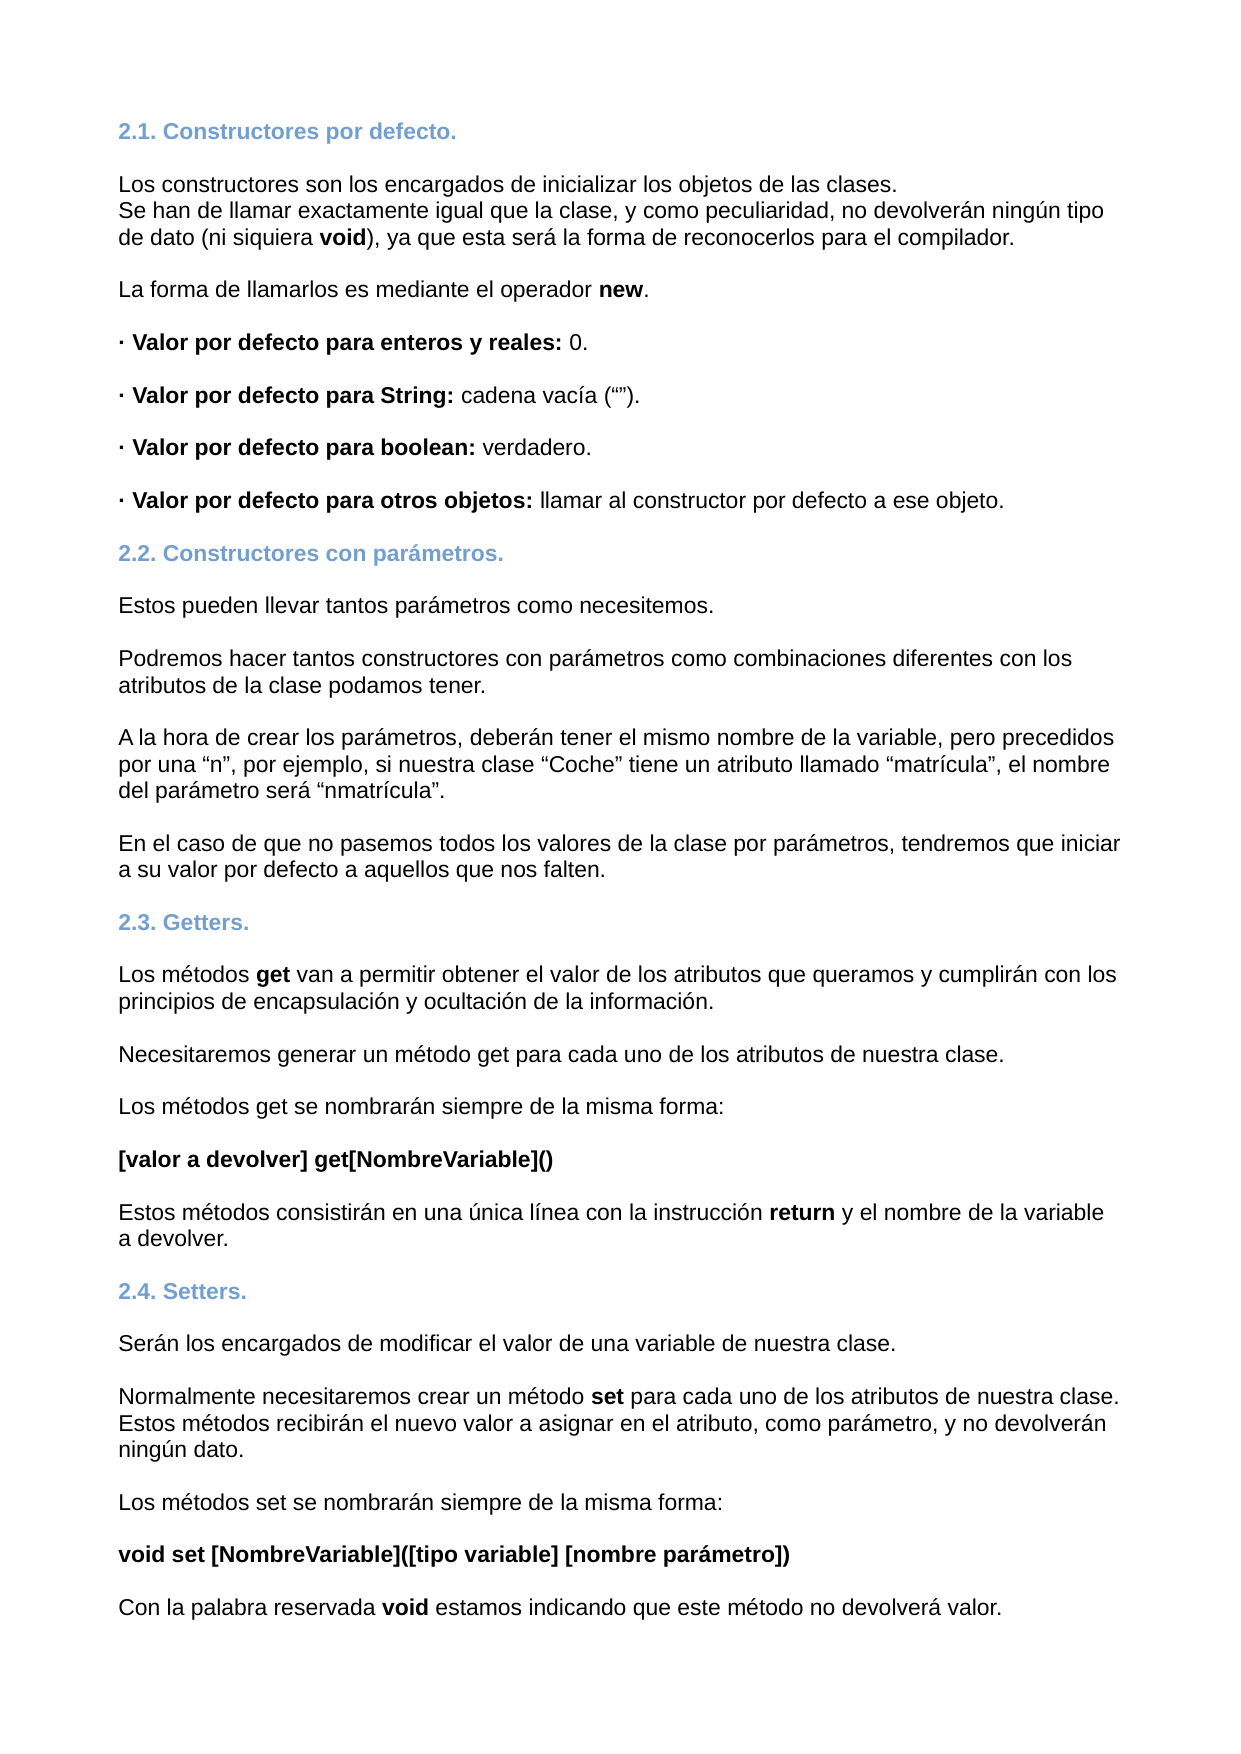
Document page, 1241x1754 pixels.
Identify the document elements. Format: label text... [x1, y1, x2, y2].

text Podremos hacer tantos constructores con parámetros como combinaciones diferentes con los atributos de la clase podamos tener. [118, 645, 1122, 698]
text · Valor por defecto para String: cadena vacía (“”). [118, 382, 1122, 408]
text 2.1. Constructores por defecto. [118, 118, 1122, 144]
text Los métodos get se nombrarán siempre de la misma forma: [118, 1093, 1122, 1119]
text · Valor por defecto para enteros y reales: 0. [118, 329, 1122, 355]
text · Valor por defecto para boolean: verdadero. [118, 434, 1122, 461]
text Serán los encargados de modificar el valor de una variable de nuestra clase. [118, 1330, 1122, 1357]
text Los constructores son los encargados de inicializar los objetos de las clases. [118, 171, 1122, 197]
text La forma de llamarlos es mediante el operador new. [118, 276, 1122, 303]
text En el caso de que no pasemos todos los valores de la clase por parámetros, tendremos que iniciar a su valor por defecto a aquellos que nos falten. [118, 830, 1122, 882]
text 2.2. Constructores con parámetros. [118, 540, 1122, 566]
text [valor a devolver] get[NombreVariable]() [118, 1146, 1122, 1172]
text Los métodos set se nombrarán siempre de la misma forma: [118, 1488, 1122, 1515]
text void set [NombreVariable]([tipo variable] [nombre parámetro]) [118, 1541, 1122, 1568]
text 2.4. Setters. [118, 1278, 1122, 1304]
text Necesitaremos generar un método get para cada uno de los atributos de nuestra clase. [118, 1041, 1122, 1067]
text · Valor por defecto para otros objetos: llamar al constructor por defecto a ese objeto. [118, 487, 1122, 513]
text Los métodos get van a permitir obtener el valor de los atributos que queramos y cumplirán con los principios de encapsulación y ocultación de la información. [118, 961, 1122, 1014]
text 2.3. Getters. [118, 909, 1122, 935]
text Estos métodos consistirán en una única línea con la instrucción return y el nombre de la variable a devolver. [118, 1199, 1122, 1251]
text Estos pueden llevar tantos parámetros como necesitemos. [118, 592, 1122, 619]
text A la hora de crear los parámetros, deberán tener el mismo nombre de la variable, pero precedidos por una “n”, por ejemplo, si nuestra clase “Coche” tiene un atributo llamado “matrícula”, el nombre del parámetro será “nmatrícula”. [118, 724, 1122, 803]
text Se han de llamar exactamente igual que la clase, y como peculiaridad, no devolverán ningún tipo de dato (ni siquiera void), ya que esta será la forma de reconocerlos para el compilador. [118, 197, 1122, 250]
text Con la palabra reservada void estamos indicando que este método no devolverá valor. [118, 1594, 1122, 1620]
text Normalmente necesitaremos crear un método set para cada uno de los atributos de nuestra clase. Estos métodos recibirán el nuevo valor a asignar en el atributo, como parámetro, y no devolverán ningún dato. [118, 1383, 1122, 1462]
